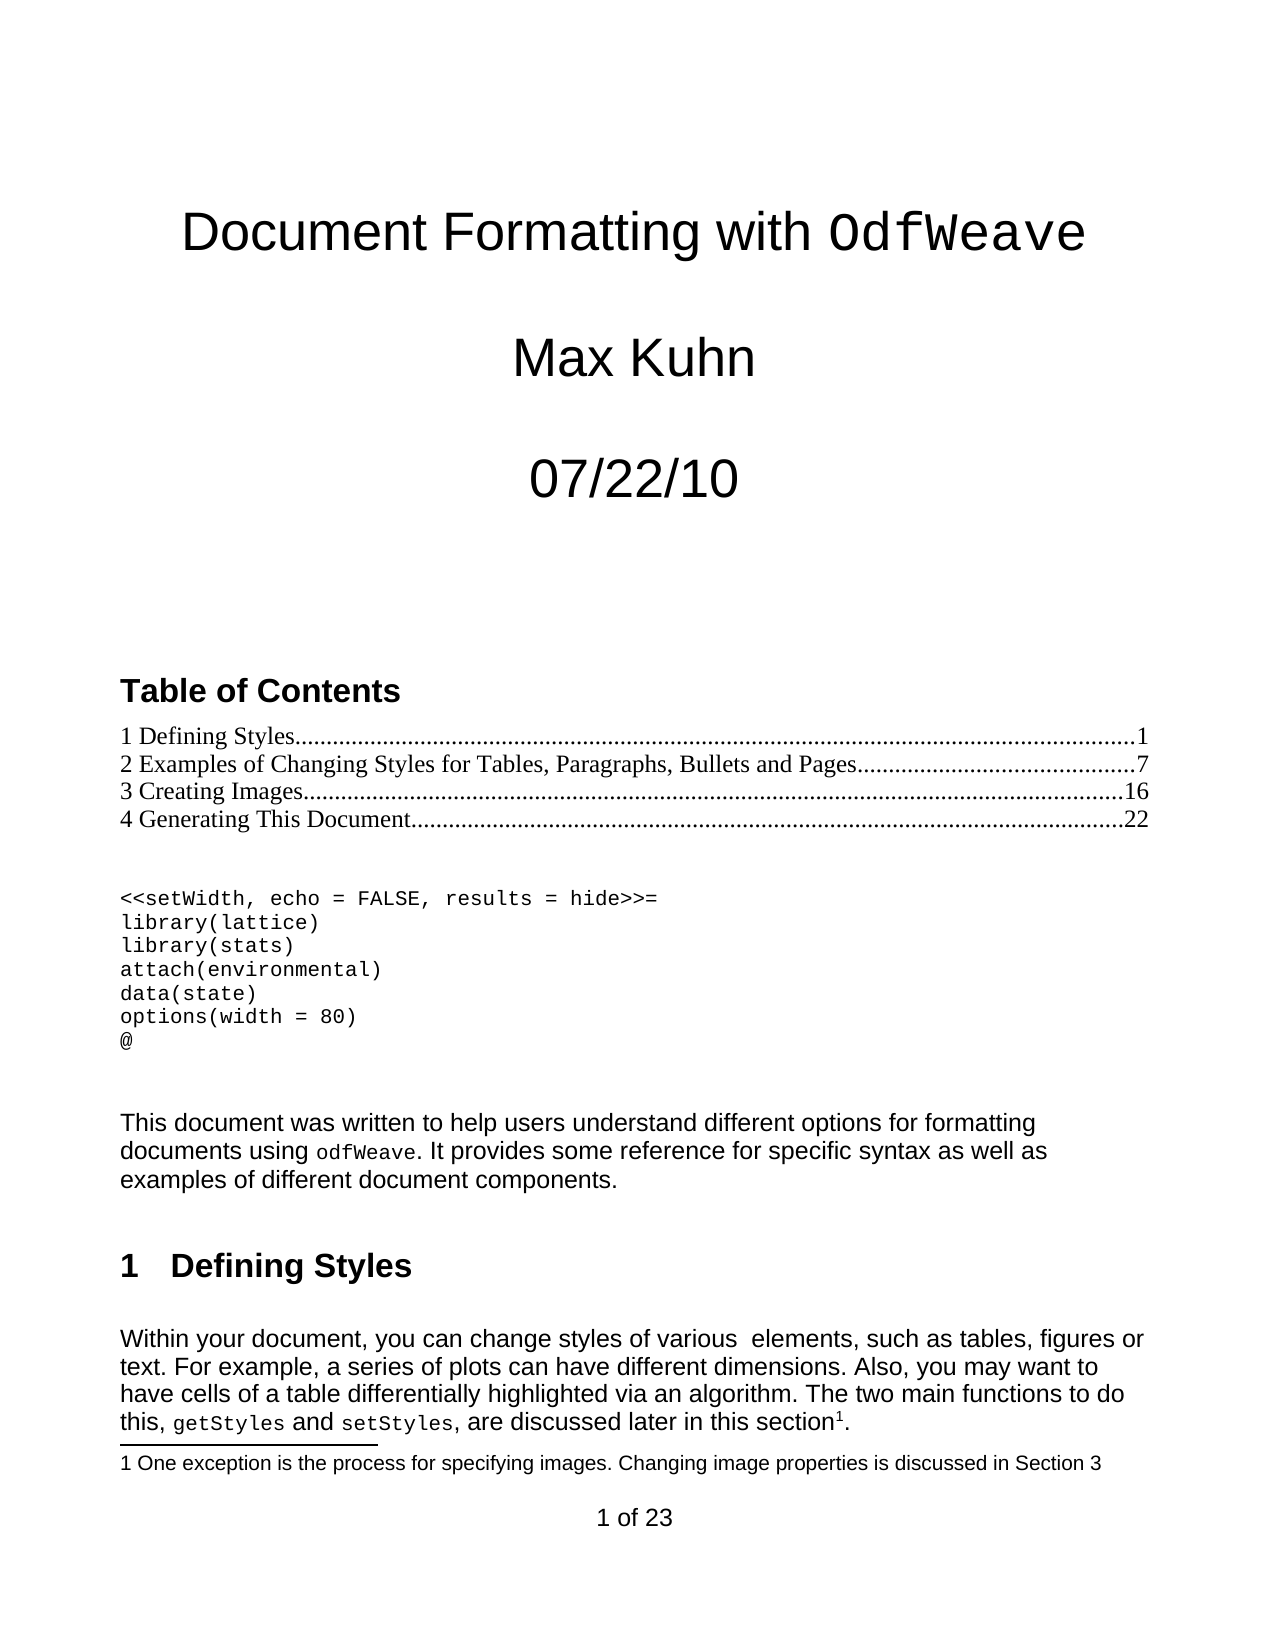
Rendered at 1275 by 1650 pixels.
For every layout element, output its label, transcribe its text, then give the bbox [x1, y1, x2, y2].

text <<setWidth, echo = FALSE, results = hide>>= [120, 888, 1149, 912]
text 1 Defining Styles 1 [120, 722, 1149, 750]
text This document was written to help users understand different options for formatting documents using odfWeave. It provides some reference for specific syntax as well as examples of different document components. [120, 1109, 1149, 1194]
subtitle Table of Contents [120, 672, 1149, 709]
text Document Formatting with OdfWeave [120, 201, 1149, 267]
text Within your document, you can change styles of various elements, such as tables, figures or text. For example, a series of plots can have different dimensions. Also, you may want to have cells of a table differentially highlighted via an algorithm. The two main functions to do this, getStyles and setStyles, are discussed later in this section. [120, 1324, 1149, 1437]
text Max Kuhn [120, 327, 1149, 388]
text @ [120, 1030, 1149, 1054]
text 3 Creating Images 16 [120, 777, 1149, 805]
text 07/22/10 [120, 448, 1149, 509]
text library(lattice) library(stats) attach(environmental) data(state) [120, 912, 1149, 1006]
text 2 Examples of Changing Styles for Tables, Paragraphs, Bullets and Pages 7 [120, 750, 1149, 777]
text 4 Generating This Document 22 [120, 805, 1149, 833]
subtitle Defining Styles [120, 1247, 1149, 1284]
text One exception is the process for specifying images. Changing image properties is discussed in Section 3 [120, 1451, 1149, 1474]
text options(width = 80) [120, 1006, 1149, 1030]
